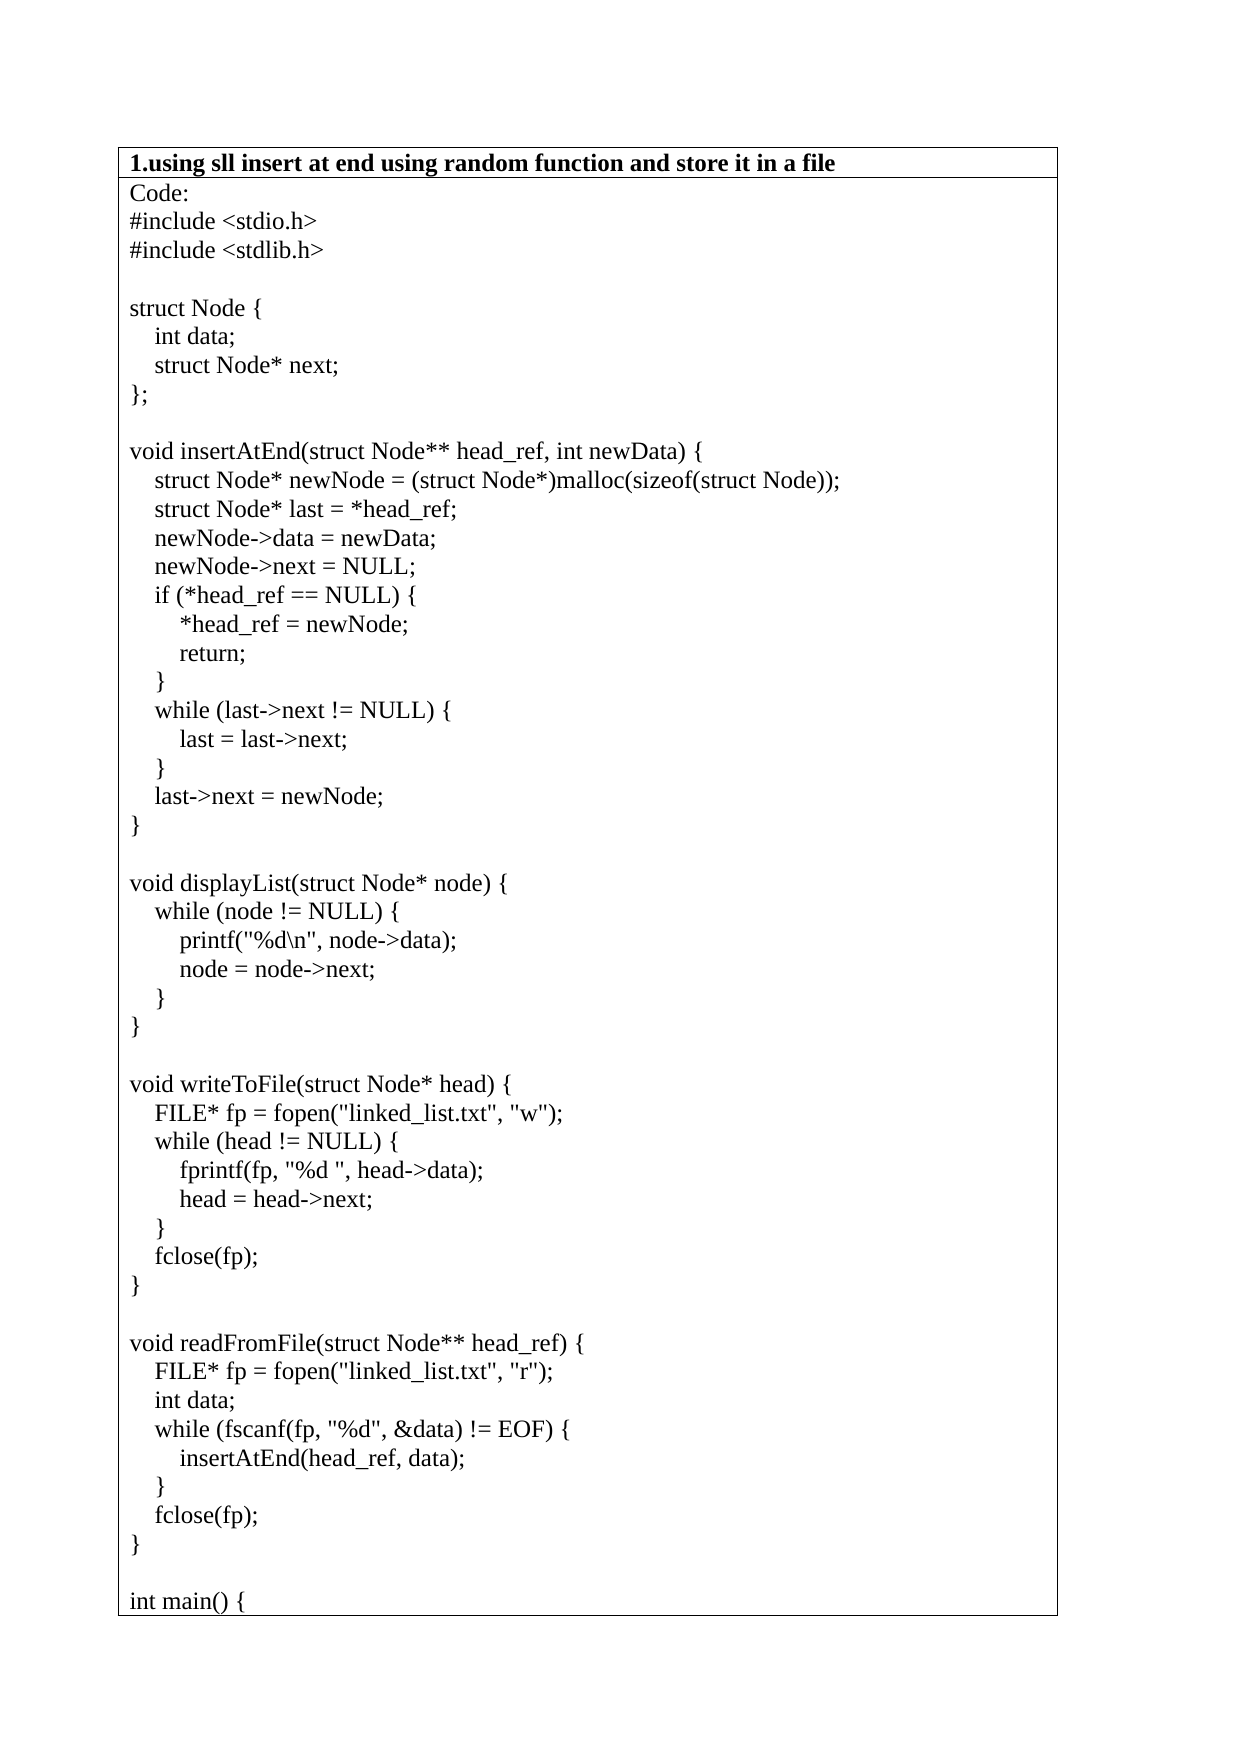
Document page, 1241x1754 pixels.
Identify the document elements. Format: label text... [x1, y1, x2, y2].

table_cell Code: #include <stdio.h> #include <stdlib.h> struct Node { int data; struct Node* next; }; void insertAtEnd(struct Node** head_ref, int newData) { struct Node* newNode = (struct Node*)malloc(sizeof(struct Node)); struct Node* last = *head_ref; newNode->data = newData; newNode->next = NULL; if (*head_ref == NULL) { *head_ref = newNode; return; } while (last->next != NULL) { last = last->next; } last->next = newNode; } void displayList(struct Node* node) { while (node != NULL) { printf("%d\n", node->data); node = node->next; } } void writeToFile(struct Node* head) { FILE* fp = fopen("linked_list.txt", "w"); while (head != NULL) { fprintf(fp, "%d ", head->data); head = head->next; } fclose(fp); } void readFromFile(struct Node** head_ref) { FILE* fp = fopen("linked_list.txt", "r"); int data; while (fscanf(fp, "%d", &data) != EOF) { insertAtEnd(head_ref, data); } fclose(fp); } int main() { [119, 178, 1057, 1615]
table_header 1.using sll insert at end using random function and store it in a file [119, 148, 1057, 177]
